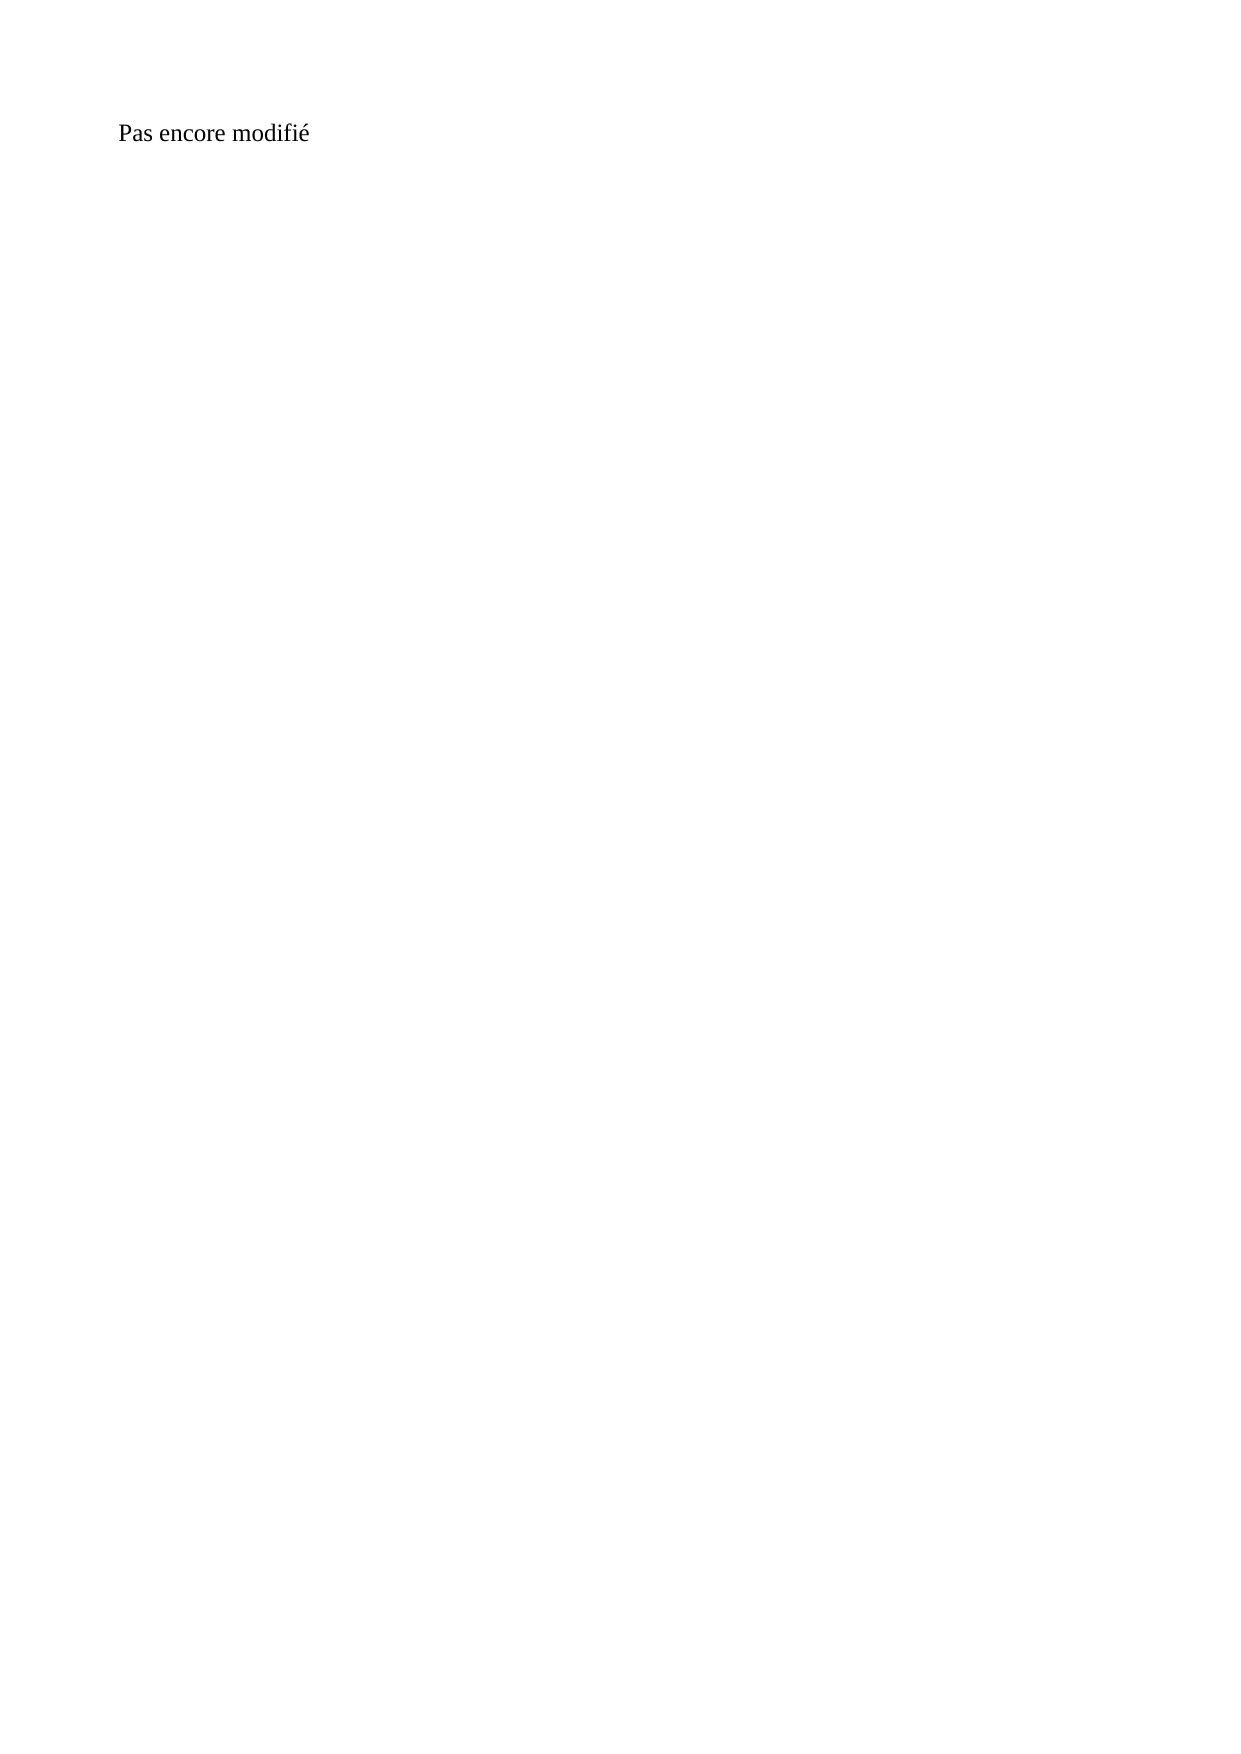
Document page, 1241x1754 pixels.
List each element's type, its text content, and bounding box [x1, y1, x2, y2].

text Pas encore modifié [118, 118, 1122, 147]
